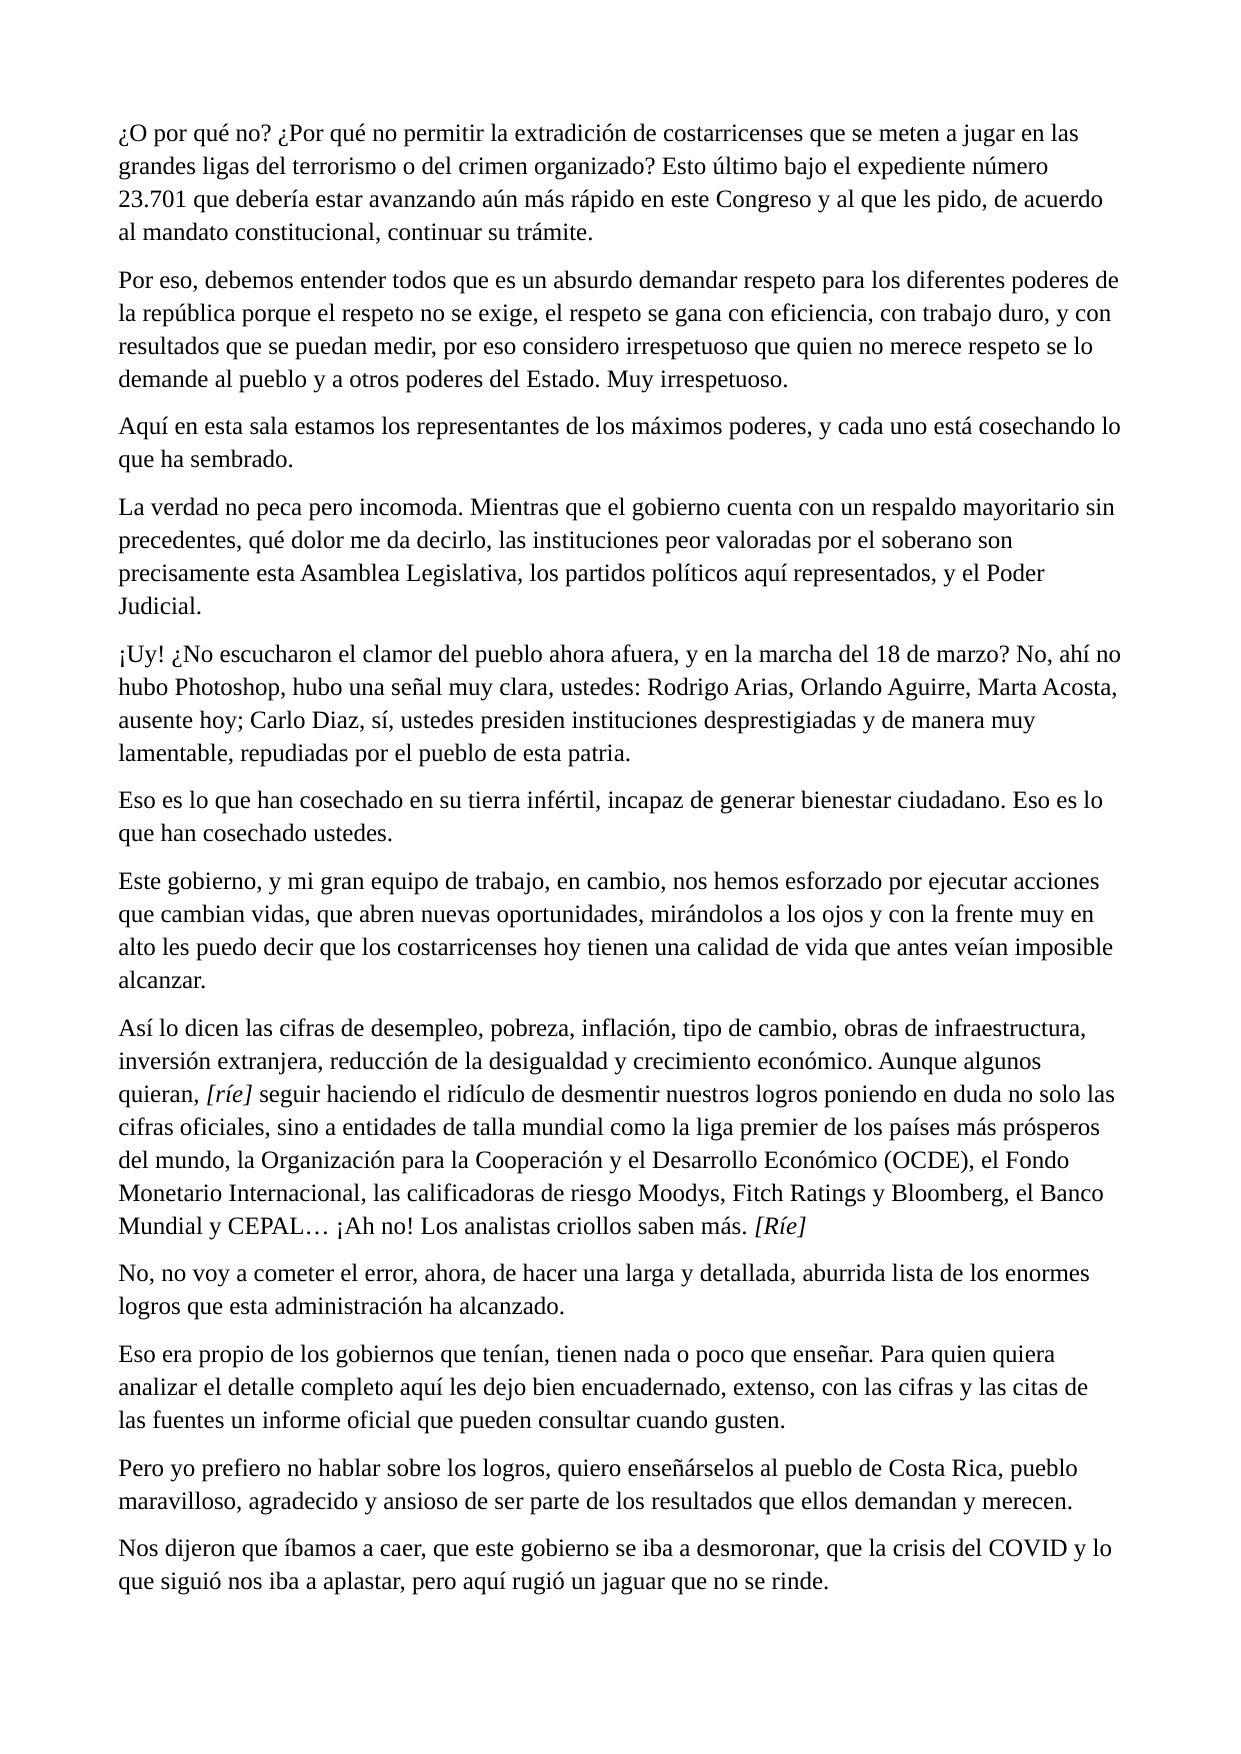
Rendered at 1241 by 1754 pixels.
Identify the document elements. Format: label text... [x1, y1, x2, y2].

text Este gobierno, y mi gran equipo de trabajo, en cambio, nos hemos esforzado por ejecutar acciones que cambian vidas, que abren nuevas oportunidades, mirándolos a los ojos y con la frente muy en alto les puedo decir que los costarricenses hoy tienen una calidad de vida que antes veían imposible alcanzar. [118, 866, 1122, 994]
text Eso era propio de los gobiernos que tenían, tienen nada o poco que enseñar. Para quien quiera analizar el detalle completo aquí les dejo bien encuadernado, extenso, con las cifras y las citas de las fuentes un informe oficial que pueden consultar cuando gusten. [118, 1339, 1122, 1434]
text Eso es lo que han cosechado en su tierra infértil, incapaz de generar bienestar ciudadano. Eso es lo que han cosechado ustedes. [118, 785, 1122, 847]
text Así lo dicen las cifras de desempleo, pobreza, inflación, tipo de cambio, obras de infraestructura, inversión extranjera, reducción de la desigualdad y crecimiento económico. Aunque algunos quieran, [ríe] seguir haciendo el ridículo de desmentir nuestros logros poniendo en duda no solo las cifras oficiales, sino a entidades de talla mundial como la liga premier de los países más prósperos del mundo, la Organización para la Cooperación y el Desarrollo Económico (OCDE), el Fondo Monetario Internacional, las calificadoras de riesgo Moodys, Fitch Ratings y Bloomberg, el Banco Mundial y CEPAL… ¡Ah no! Los analistas criollos saben más. [Ríe] [118, 1013, 1122, 1239]
text Aquí en esta sala estamos los representantes de los máximos poderes, y cada uno está cosechando lo que ha sembrado. [118, 411, 1122, 473]
text Nos dijeron que íbamos a caer, que este gobierno se iba a desmoronar, que la crisis del COVID y lo que siguió nos iba a aplastar, pero aquí rugió un jaguar que no se rinde. [118, 1533, 1122, 1595]
text La verdad no peca pero incomoda. Mientras que el gobierno cuenta con un respaldo mayoritario sin precedentes, qué dolor me da decirlo, las instituciones peor valoradas por el soberano son precisamente esta Asamblea Legislativa, los partidos políticos aquí representados, y el Poder Judicial. [118, 492, 1122, 620]
text Pero yo prefiero no hablar sobre los logros, quiero enseñárselos al pueblo de Costa Rica, pueblo maravilloso, agradecido y ansioso de ser parte de los resultados que ellos demandan y merecen. [118, 1453, 1122, 1514]
text ¿O por qué no? ¿Por qué no permitir la extradición de costarricenses que se meten a jugar en las grandes ligas del terrorismo o del crimen organizado? Esto último bajo el expediente número 23.701 que debería estar avanzando aún más rápido en este Congreso y al que les pido, de acuerdo al mandato constitucional, continuar su trámite. [118, 118, 1122, 246]
text Por eso, debemos entender todos que es un absurdo demandar respeto para los diferentes poderes de la república porque el respeto no se exige, el respeto se gana con eficiencia, con trabajo duro, y con resultados que se puedan medir, por eso considero irrespetuoso que quien no merece respeto se lo demande al pueblo y a otros poderes del Estado. Muy irrespetuoso. [118, 265, 1122, 393]
text ¡Uy! ¿No escucharon el clamor del pueblo ahora afuera, y en la marcha del 18 de marzo? No, ahí no hubo Photoshop, hubo una señal muy clara, ustedes: Rodrigo Arias, Orlando Aguirre, Marta Acosta, ausente hoy; Carlo Diaz, sí, ustedes presiden instituciones desprestigiadas y de manera muy lamentable, repudiadas por el pueblo de esta patria. [118, 639, 1122, 767]
text No, no voy a cometer el error, ahora, de hacer una larga y detallada, aburrida lista de los enormes logros que esta administración ha alcanzado. [118, 1258, 1122, 1320]
